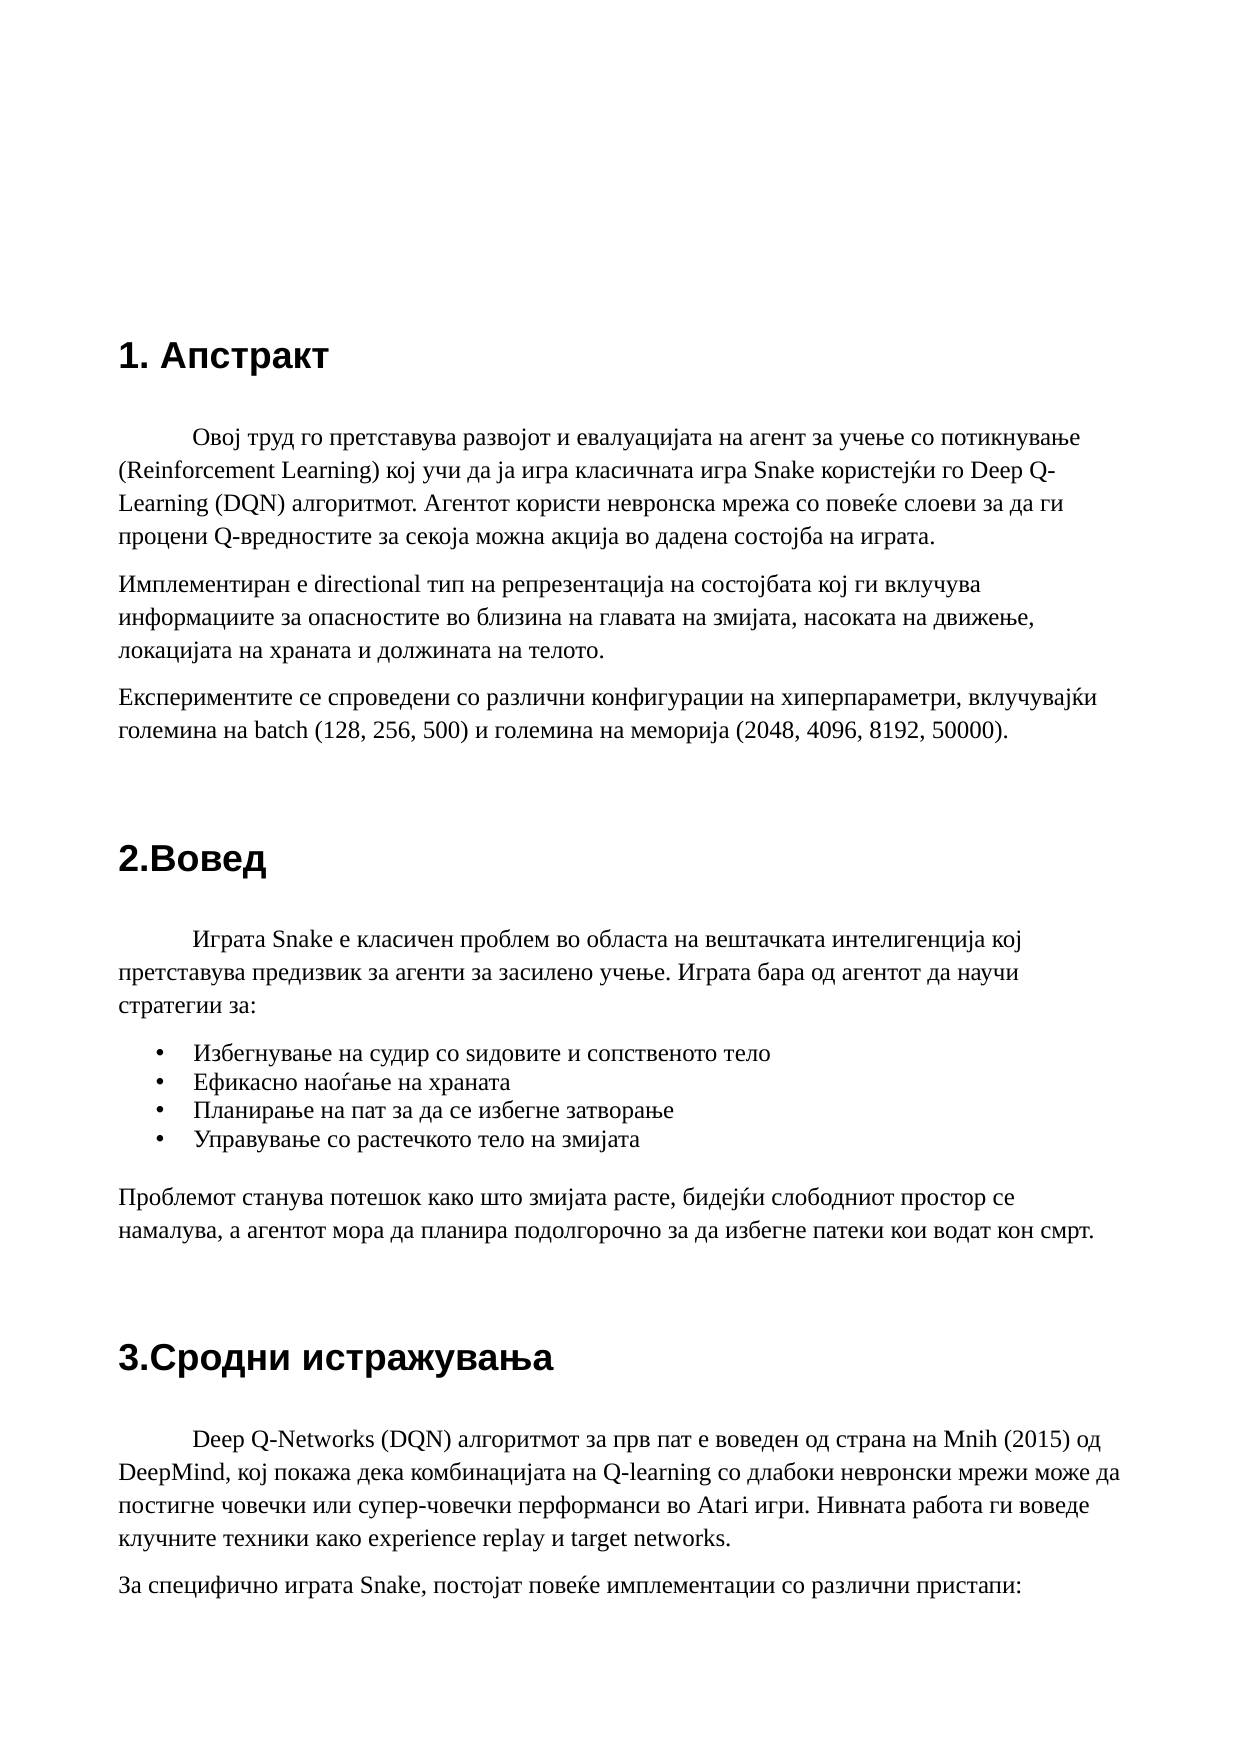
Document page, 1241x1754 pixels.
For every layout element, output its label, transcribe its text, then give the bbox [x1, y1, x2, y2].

text Овој труд го претставува развојот и евалуацијата на агент за учење со потикнување (Reinforcement Learning) кој учи да ја игра класичната игра Snake користејќи го Deep Q-Learning (DQN) алгоритмот. Агентот користи невронска мрежа со повеќе слоеви за да ги процени Q-вредностите за секоја можна акција во дадена состојба на играта. [118, 389, 1122, 550]
text Имплементиран е directional тип на репрезентација на состојбата кој ги вклучува информациите за опасностите во близина на главата на змијата, насоката на движење, локацијата на храната и должината на телото. [118, 569, 1122, 664]
subtitle 3.Сродни истражувања [118, 1335, 1122, 1378]
list Планирање на пат за да се избегне затворање [156, 1096, 1122, 1124]
text За специфично играта Snake, постојат повеќе имплементации со различни пристапи: [118, 1570, 1122, 1599]
text Играта Snake е класичен проблем во областа на вештачката интелигенција кој претставува предизвик за агенти за засилено учење. Играта бара од агентот да научи стратегии за: [118, 891, 1122, 1019]
text Експериментите се спроведени со различни конфигурации на хиперпараметри, вклучувајќи големина на batch (128, 256, 500) и големина на меморија (2048, 4096, 8192, 50000). [118, 682, 1122, 744]
subtitle 1. Апстракт [118, 333, 1122, 377]
list Управување со растечкото тело на змијата [156, 1124, 1122, 1153]
text Проблемот станува потешок како што змијата расте, бидејќи слободниот простор се намалува, а агентот мора да планира подолгорочно за да избегне патеки кои водат кон смрт. [118, 1182, 1122, 1243]
subtitle 2.Вовед [118, 836, 1122, 879]
list Избегнување на судир со ѕидовите и сопственото тело [156, 1038, 1122, 1067]
list Ефикасно наоѓање на храната [156, 1067, 1122, 1096]
text Deep Q-Networks (DQN) алгоритмот за прв пат е воведен од страна на Mnih (2015) од DeepMind, кој покажа дека комбинацијата на Q-learning со длабоки невронски мрежи може да постигне човечки или супер-човечки перформанси во Atari игри. Нивната работа ги воведе клучните техники како experience replay и target networks. [118, 1391, 1122, 1551]
